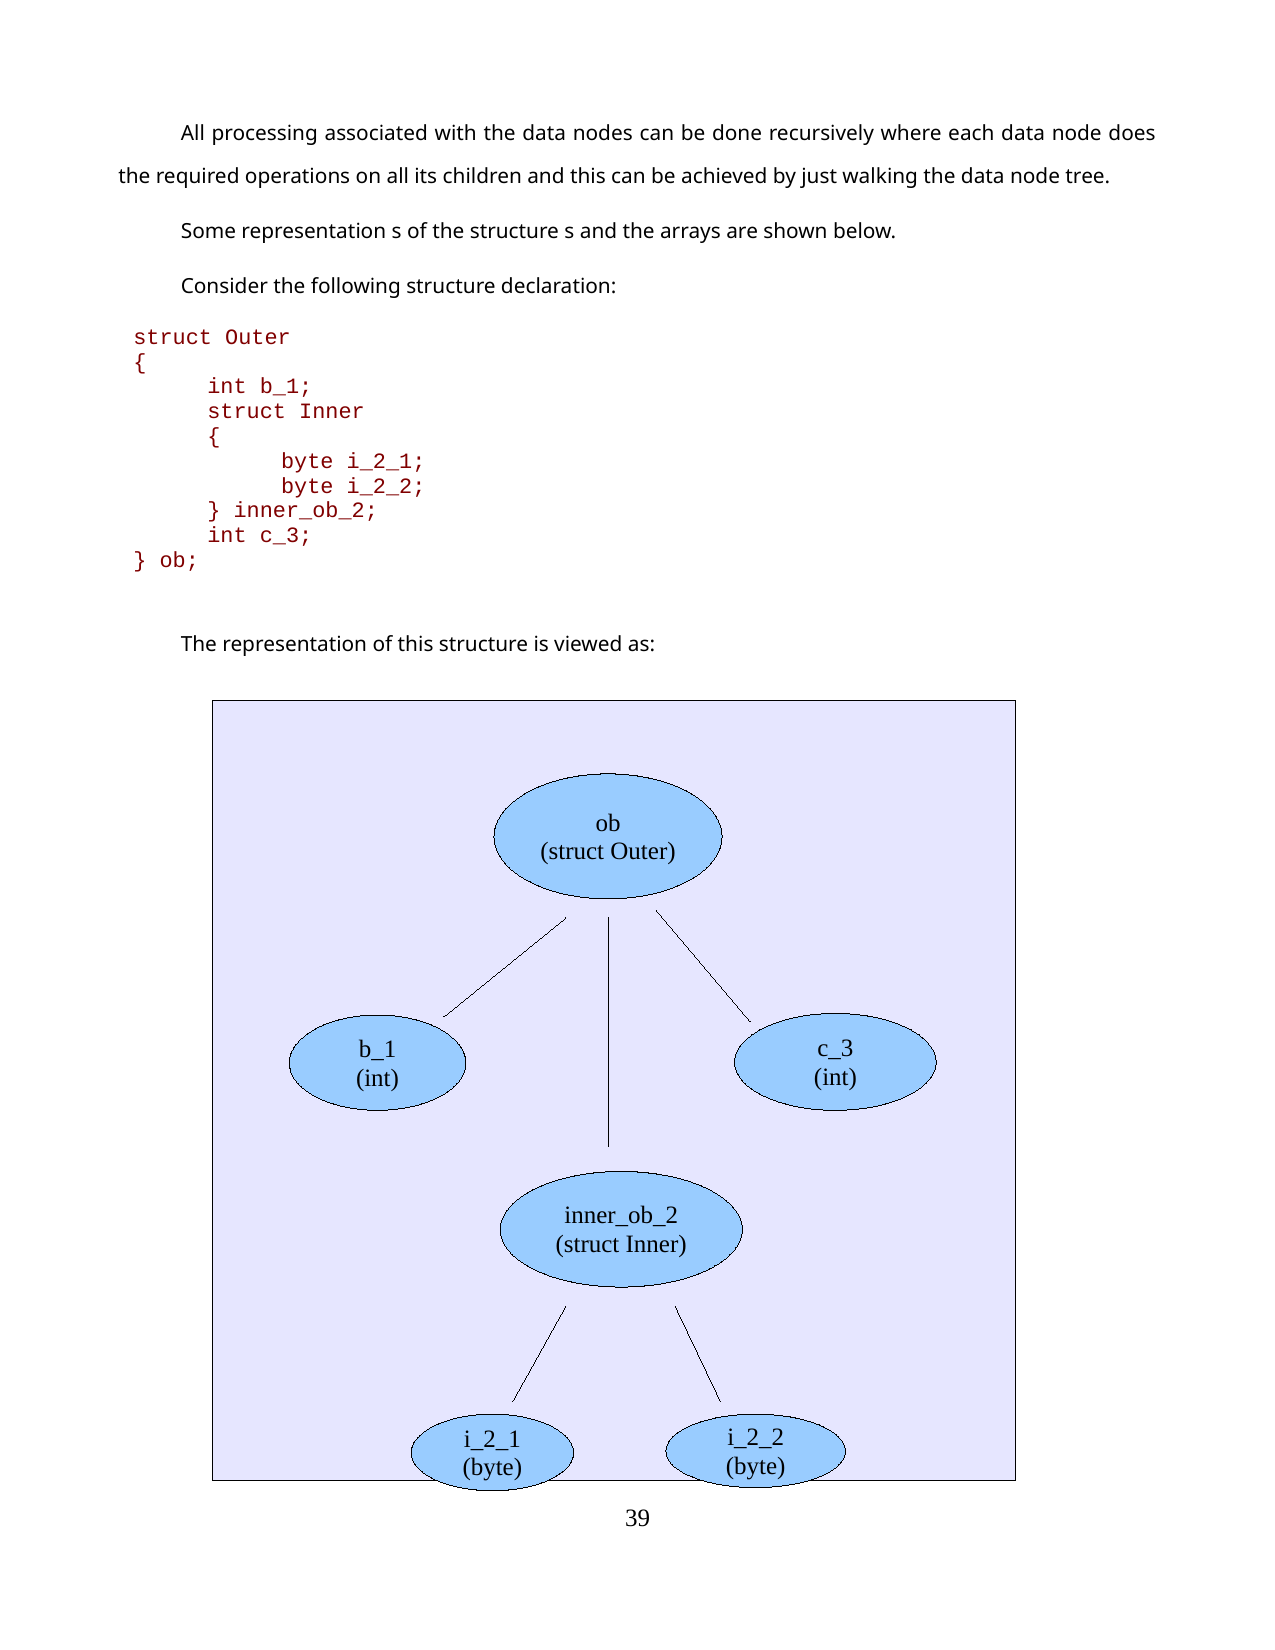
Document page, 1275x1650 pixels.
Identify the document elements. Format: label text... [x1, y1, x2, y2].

text } inner_ob_2; [133, 499, 1157, 524]
text struct Outer [133, 326, 1157, 351]
text struct Inner [133, 400, 1157, 425]
text } ob; [133, 549, 1157, 574]
text All processing associated with the data nodes can be done recursively where each data node does the required operations on all its children and this can be achieved by just walking the data node tree. [118, 118, 1157, 189]
text int b_1; [133, 376, 1157, 400]
text byte i_2_1; [133, 450, 1157, 475]
text { [133, 425, 1157, 450]
text { [133, 351, 1157, 376]
text Some representation s of the structure s and the arrays are shown below. [118, 216, 1157, 244]
text The representation of this structure is viewed as: [118, 629, 1157, 657]
text Consider the following structure declaration: [118, 271, 1157, 299]
text byte i_2_2; [133, 475, 1157, 499]
text int c_3; [133, 524, 1157, 549]
